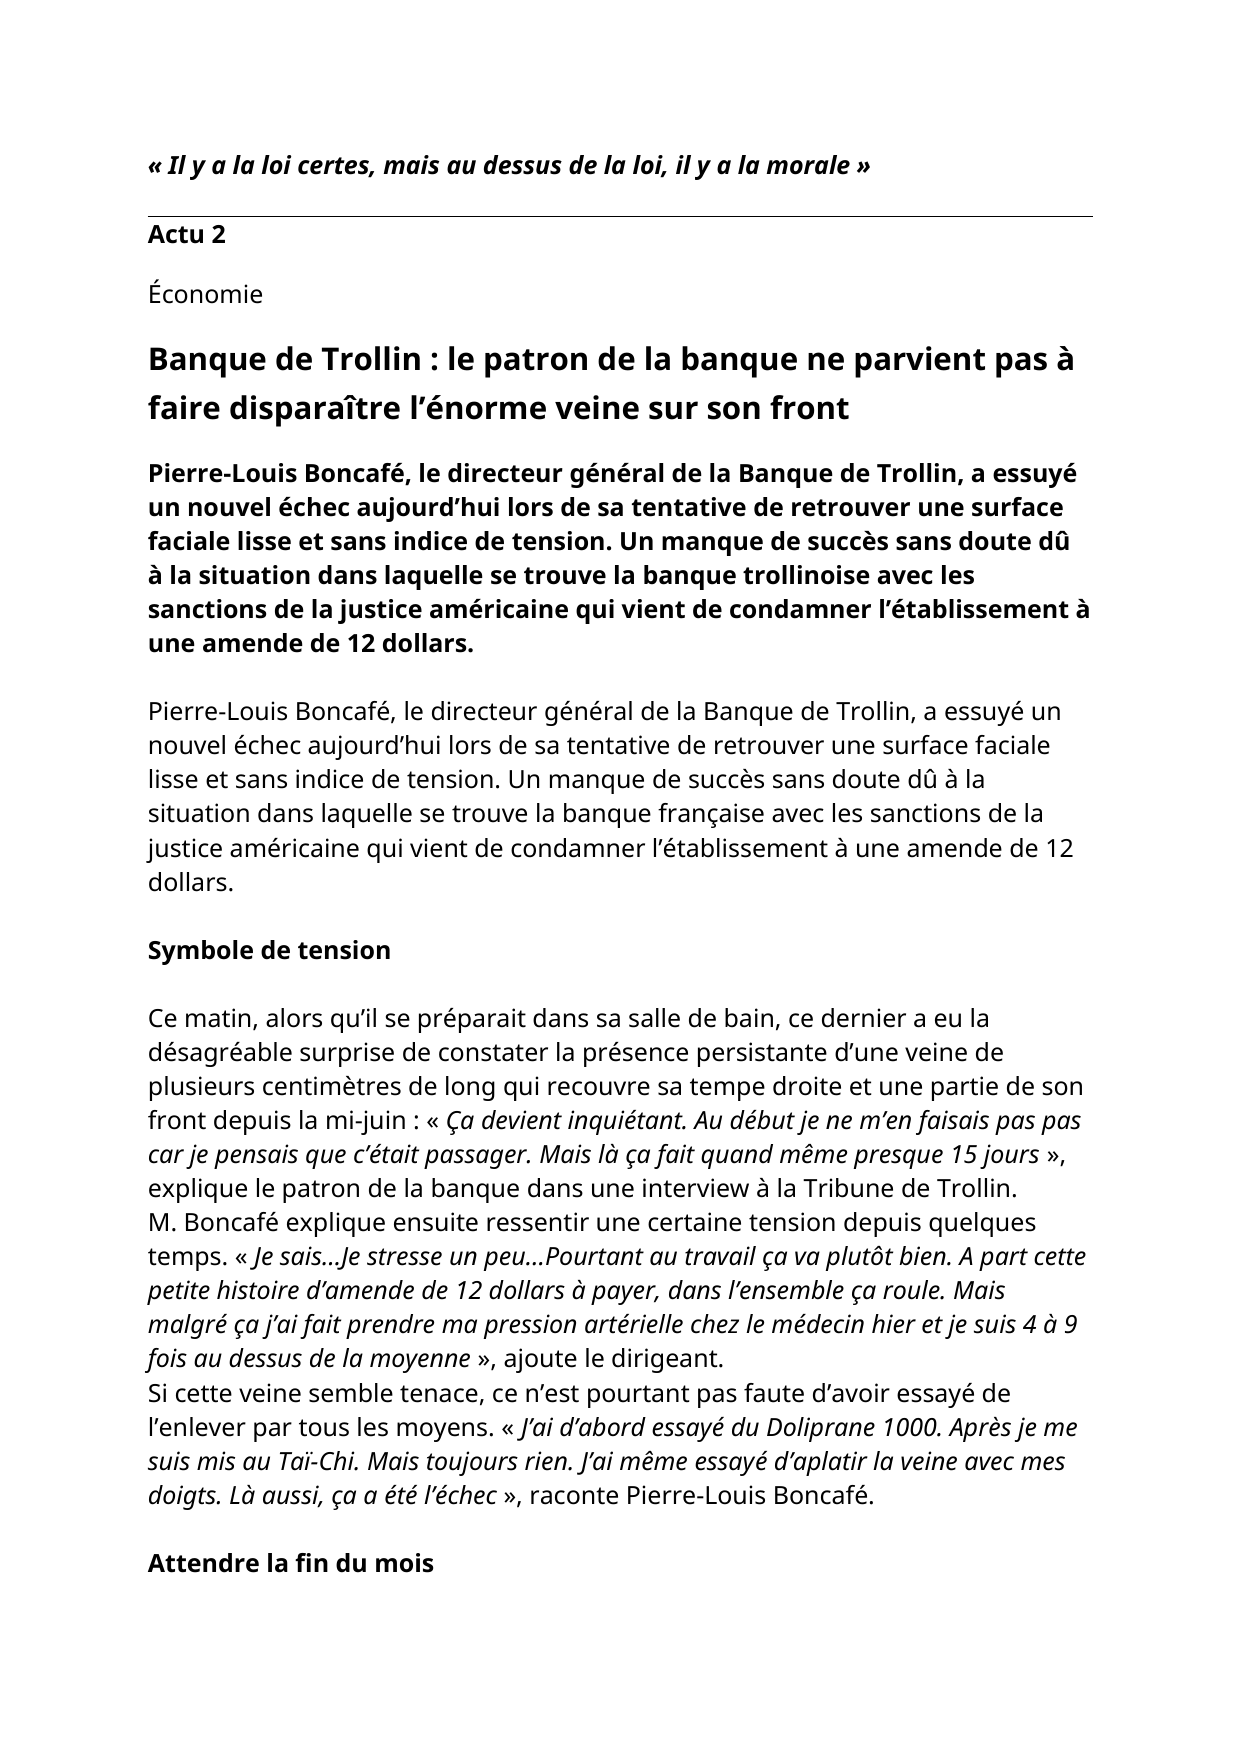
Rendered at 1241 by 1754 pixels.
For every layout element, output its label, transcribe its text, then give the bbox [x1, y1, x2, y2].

text Actu 2 [148, 217, 1093, 251]
text « Il y a la loi certes, mais au dessus de la loi, il y a la morale » [148, 148, 1093, 182]
text Attendre la fin du mois [148, 1546, 1093, 1579]
text Si cette veine semble tenace, ce n’est pourtant pas faute d’avoir essayé de l’enlever par tous les moyens. « J’ai d’abord essayé du Doliprane 1000. Après je me suis mis au Taï-Chi. Mais toujours rien. J’ai même essayé d’aplatir la veine avec mes doigts. Là aussi, ça a été l’échec », raconte Pierre-Louis Boncafé. [148, 1375, 1093, 1511]
text Banque de Trollin : le patron de la banque ne parvient pas à faire disparaître l’énorme veine sur son front [148, 336, 1093, 428]
text Pierre-Louis Boncafé, le directeur général de la Banque de Trollin, a essuyé un nouvel échec aujourd’hui lors de sa tentative de retrouver une surface faciale lisse et sans indice de tension. Un manque de succès sans doute dû à la situation dans laquelle se trouve la banque française avec les sanctions de la justice américaine qui vient de condamner l’établissement à une amende de 12 dollars. [148, 694, 1093, 898]
text Symbole de tension [148, 932, 1093, 966]
text Économie [148, 276, 1093, 311]
text M. Boncafé explique ensuite ressentir une certaine tension depuis quelques temps. « Je sais…Je stresse un peu…Pourtant au travail ça va plutôt bien. A part cette petite histoire d’amende de 12 dollars à payer, dans l’ensemble ça roule. Mais malgré ça j’ai fait prendre ma pression artérielle chez le médecin hier et je suis 4 à 9 fois au dessus de la moyenne », ajoute le dirigeant. [148, 1205, 1093, 1375]
text Ce matin, alors qu’il se préparait dans sa salle de bain, ce dernier a eu la désagréable surprise de constater la présence persistante d’une veine de plusieurs centimètres de long qui recouvre sa tempe droite et une partie de son front depuis la mi-juin : « Ça devient inquiétant. Au début je ne m’en faisais pas pas car je pensais que c’était passager. Mais là ça fait quand même presque 15 jours », explique le patron de la banque dans une interview à la Tribune de Trollin. [148, 1001, 1093, 1205]
text Pierre-Louis Boncafé, le directeur général de la Banque de Trollin, a essuyé un nouvel échec aujourd’hui lors de sa tentative de retrouver une surface faciale lisse et sans indice de tension. Un manque de succès sans doute dû à la situation dans laquelle se trouve la banque trollinoise avec les sanctions de la justice américaine qui vient de condamner l’établissement à une amende de 12 dollars. [148, 454, 1093, 660]
